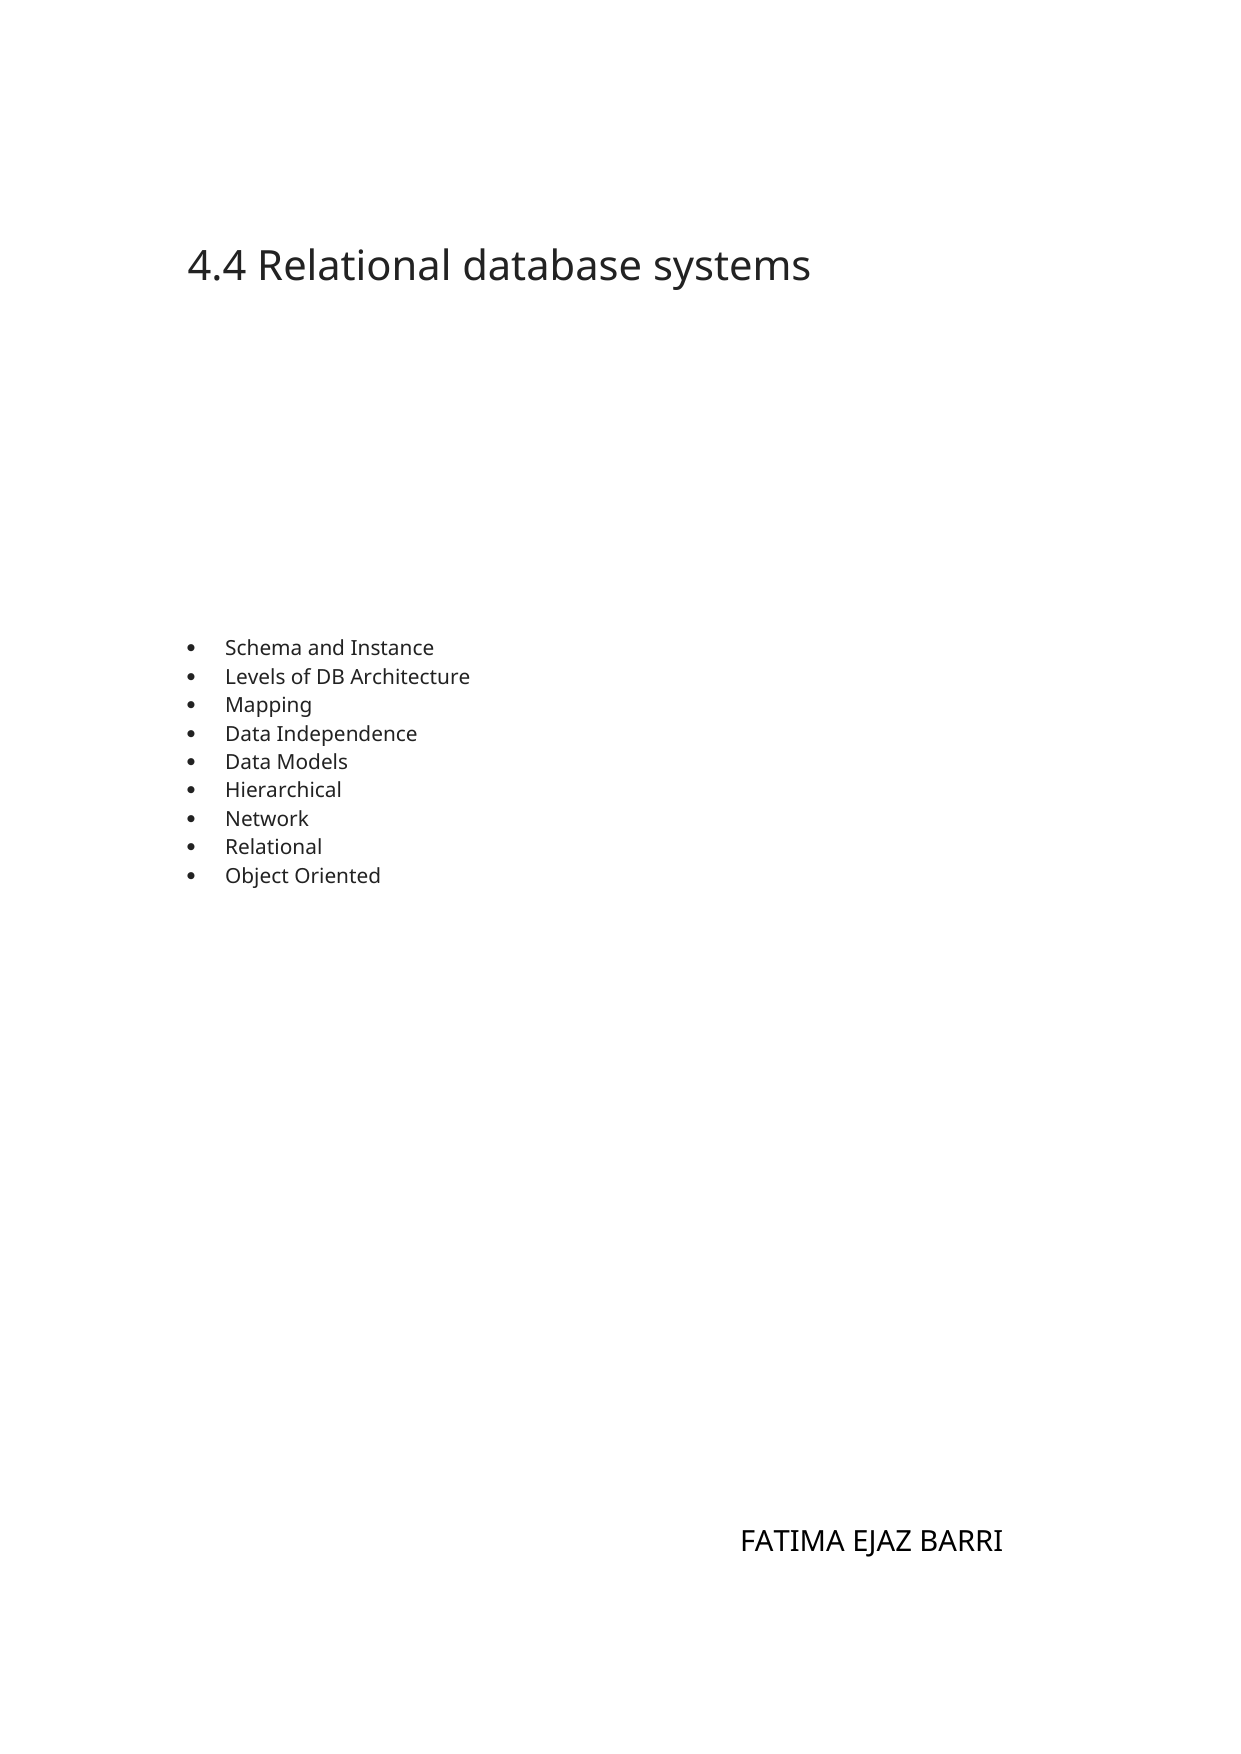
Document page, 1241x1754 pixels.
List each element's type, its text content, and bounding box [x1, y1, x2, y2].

text FATIMA EJAZ BARRI [150, 1521, 1090, 1560]
list Network [187, 804, 1090, 832]
list Data Models [187, 747, 1090, 776]
list Data Independence [187, 719, 1090, 747]
list Hierarchical [187, 776, 1090, 804]
list Schema and Instance [187, 633, 1090, 662]
list Mapping [187, 690, 1090, 719]
list Object Oriented [187, 861, 1090, 889]
list Relational [187, 832, 1090, 861]
text 4.4 Relational database systems [187, 235, 1090, 292]
list Levels of DB Architecture [187, 662, 1090, 690]
